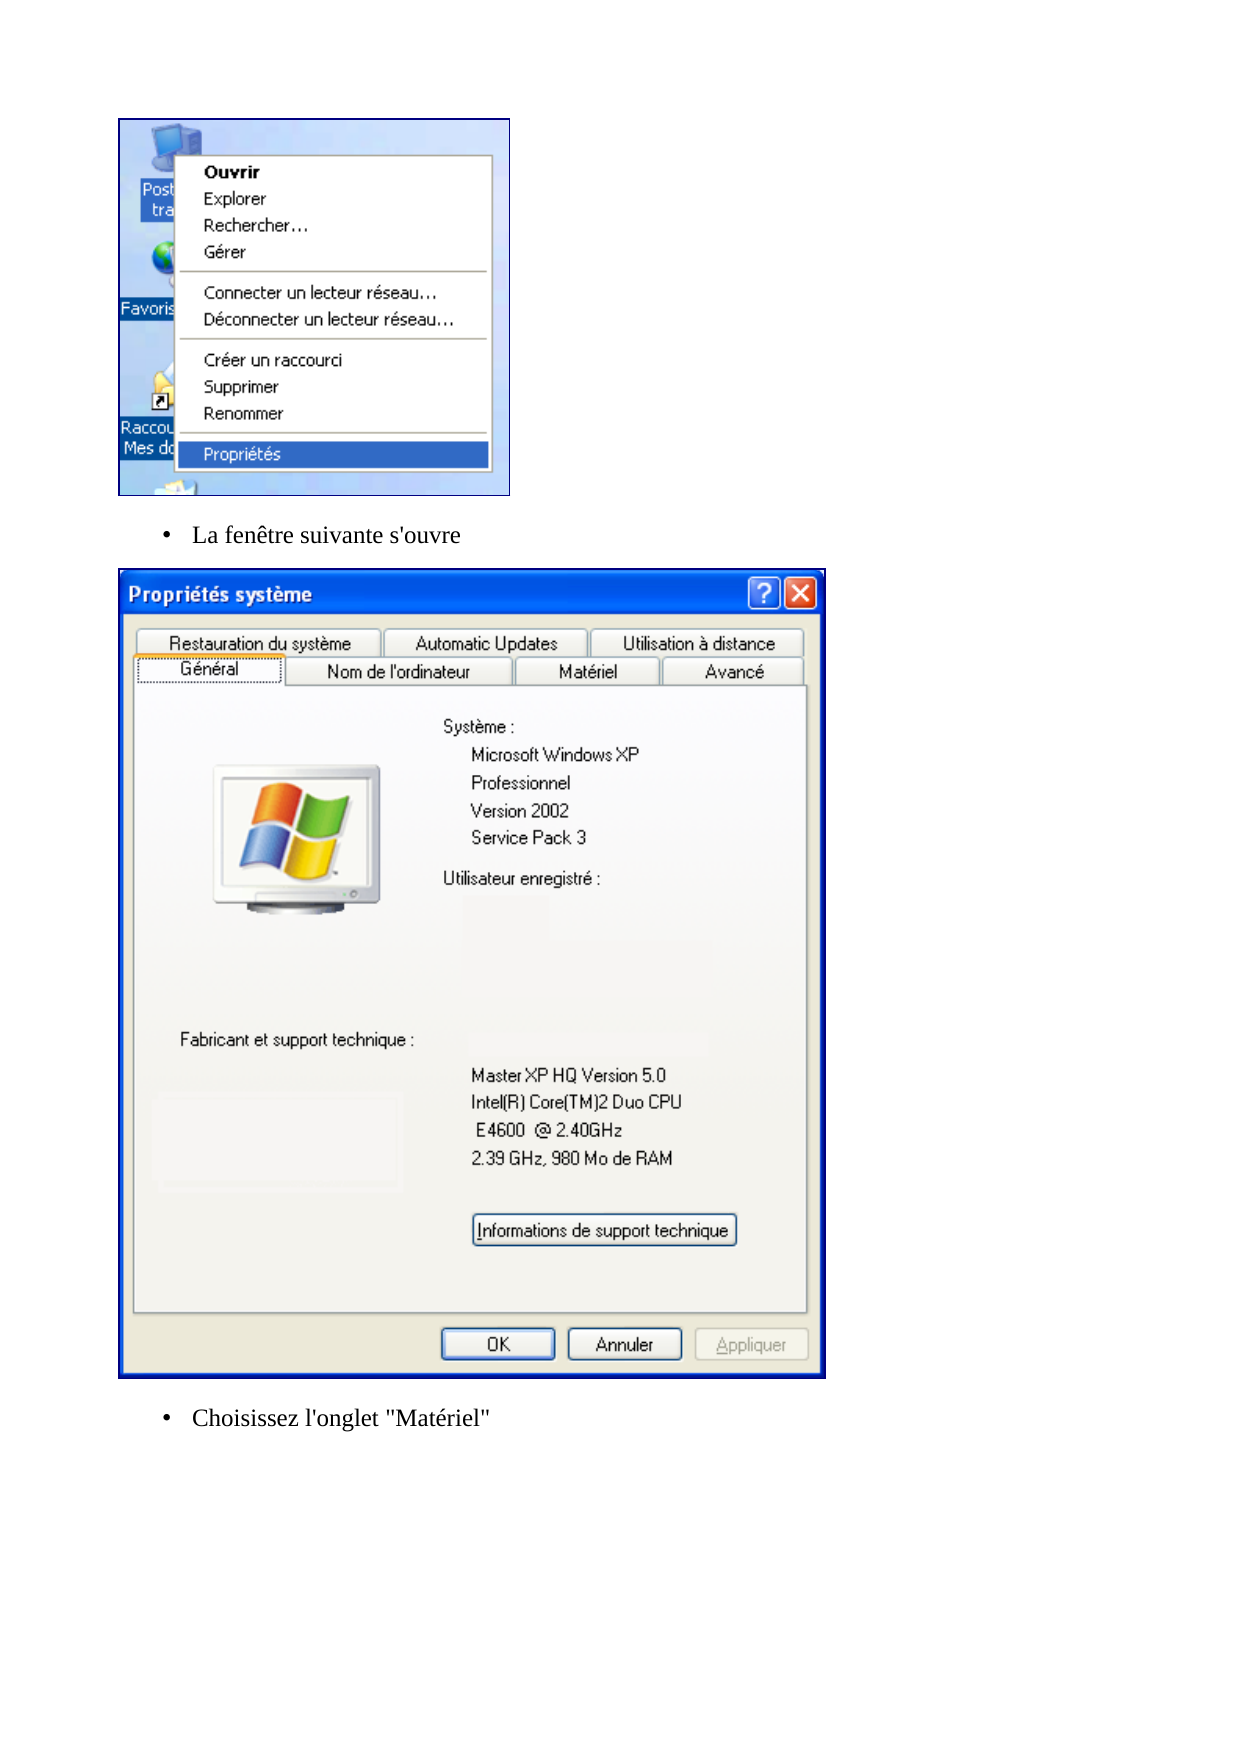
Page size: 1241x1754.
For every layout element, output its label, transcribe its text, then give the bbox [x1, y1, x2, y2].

picture [120, 120, 509, 495]
list La fenêtre suivante s'ouvre [162, 521, 1122, 549]
list Choisissez l'onglet "Matériel" [162, 1403, 1122, 1432]
picture [120, 570, 824, 1378]
